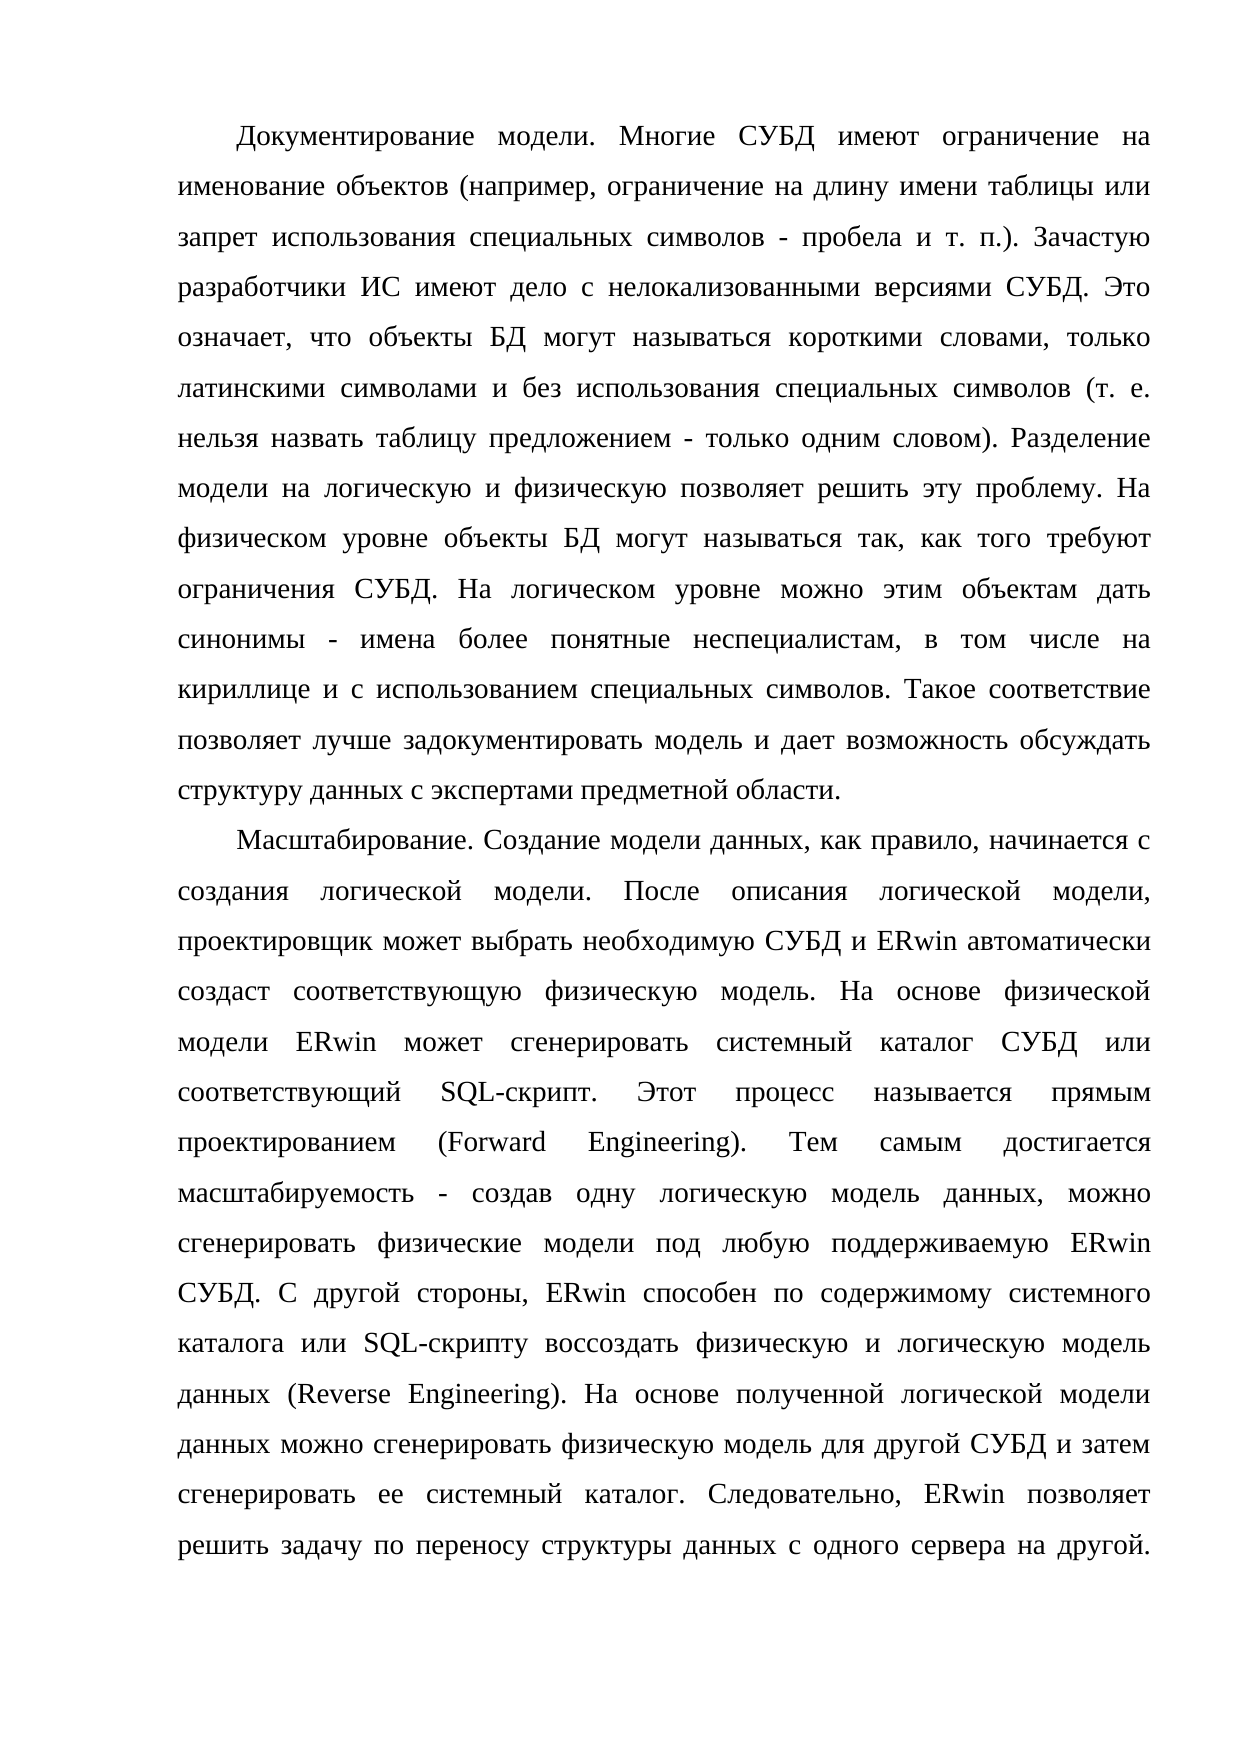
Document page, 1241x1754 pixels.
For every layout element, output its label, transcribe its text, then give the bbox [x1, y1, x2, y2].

text Масштабирование. Создание модели данных, как правило, начинается с создания логической модели. После описания логической модели, проектировщик может выбрать необходимую СУБД и ERwin автоматически создаст соответствующую физическую модель. На основе физической модели ERwin может сгенерировать системный каталог СУБД или соответствующий SQL-скрипт. Этот процесс называется прямым проектированием (Forward Engineering). Тем самым достигается масштабируемость - создав одну логическую модель данных, можно сгенерировать физические модели под любую поддерживаемую ERwin СУБД. С другой стороны, ERwin способен по содержимому системного каталога или SQL-скрипту воссоздать физическую и логическую модель данных (Reverse Engineering). На основе полученной логической модели данных можно сгенерировать физическую модель для другой СУБД и затем сгенерировать ее системный каталог. Следовательно, ERwin позволяет решить задачу по переносу структуры данных с одного сервера на другой. [177, 822, 1152, 1560]
text Документирование модели. Многие СУБД имеют ограничение на именование объектов (например, ограничение на длину имени таблицы или запрет использования специальных символов - пробела и т. п.). Зачастую разработчики ИС имеют дело с нелокализованными версиями СУБД. Это означает, что объекты БД могут называться короткими словами, только латинскими символами и без использования специальных символов (т. е. нельзя назвать таблицу предложением - только одним словом). Разделение модели на логическую и физическую позволяет решить эту проблему. На физическом уровне объекты БД могут называться так, как того требуют ограничения СУБД. На логическом уровне можно этим объектам дать синонимы - имена более понятные неспециалистам, в том числе на кириллице и с использованием специальных символов. Такое соответствие позволяет лучше задокументировать модель и дает возможность обсуждать структуру данных с экспертами предметной области. [177, 118, 1152, 806]
